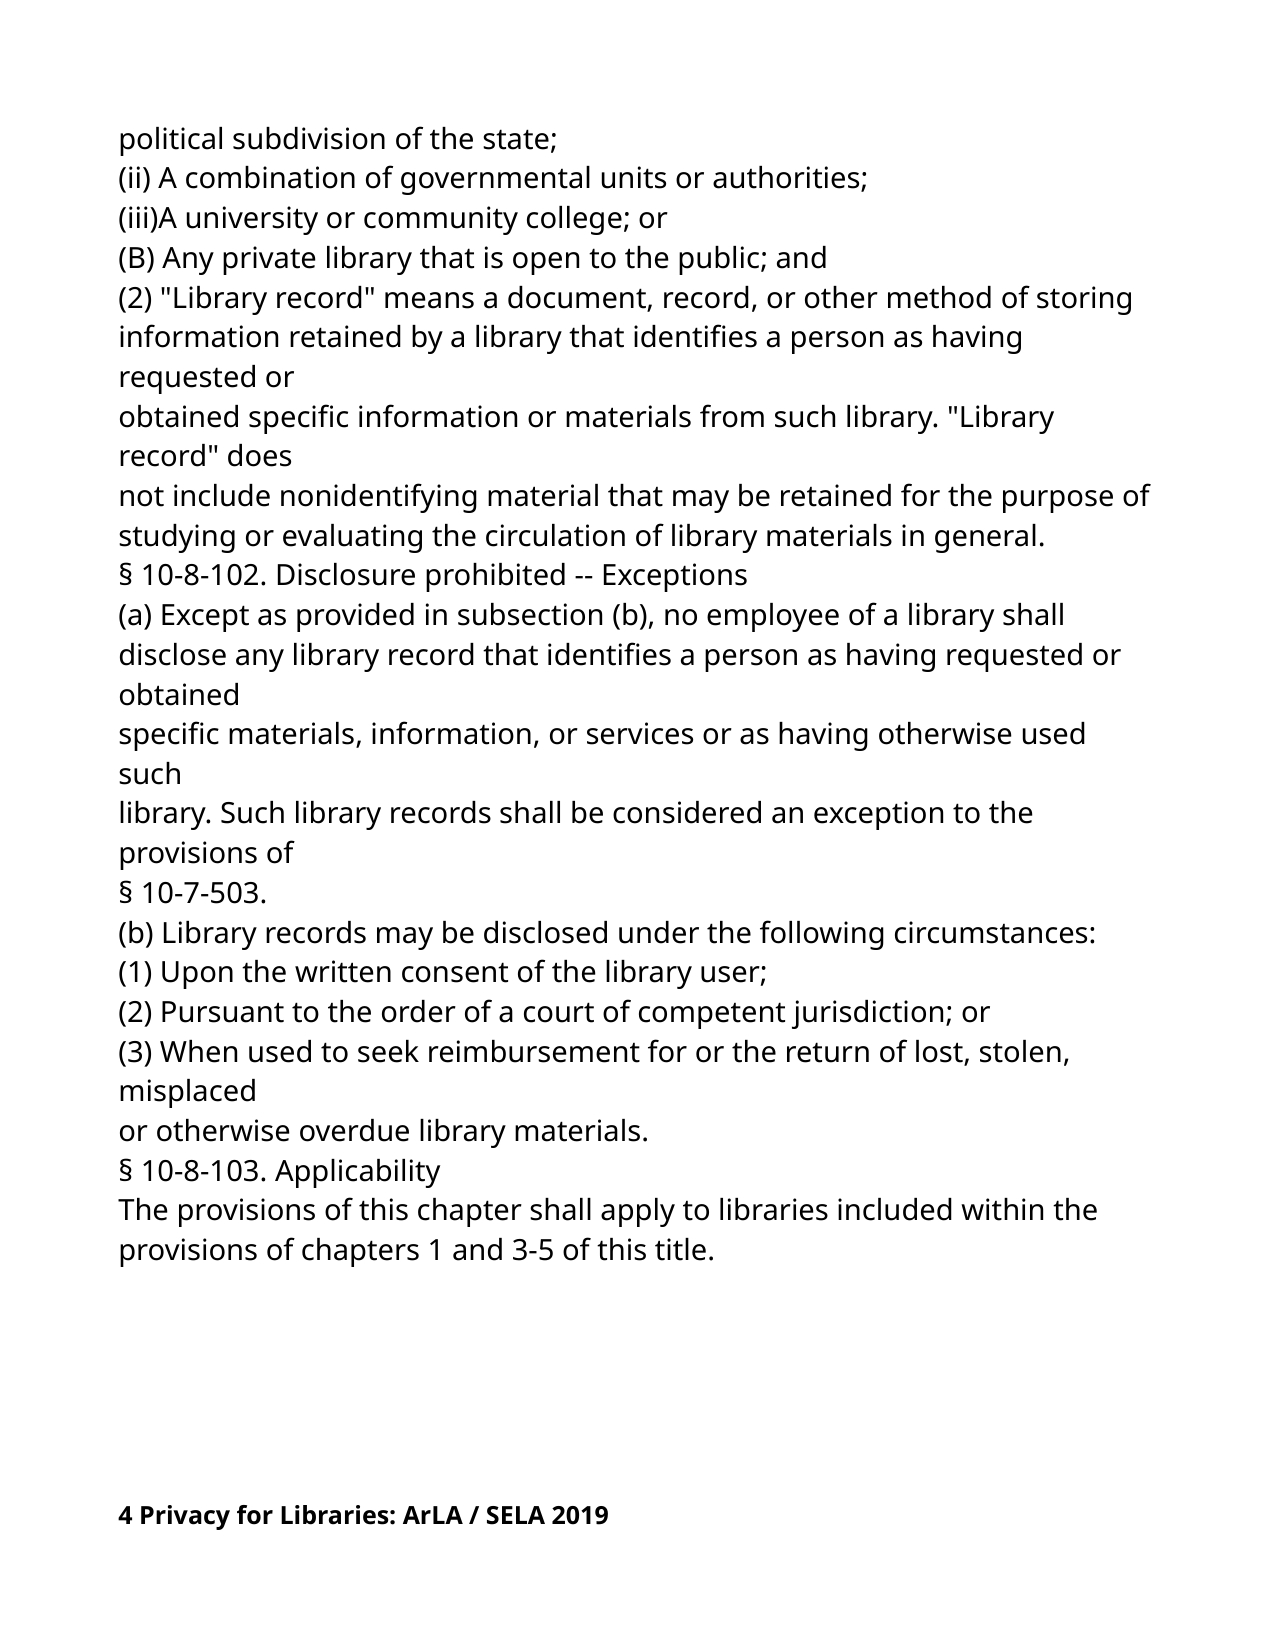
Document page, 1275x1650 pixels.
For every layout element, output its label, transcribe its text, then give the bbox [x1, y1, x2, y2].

text disclose any library record that identifies a person as having requested or obtained [118, 634, 1157, 713]
text (3) When used to seek reimbursement for or the return of lost, stolen, misplaced [118, 1031, 1157, 1110]
text obtained specific information or materials from such library. "Library record" does [118, 396, 1157, 475]
text information retained by a library that identifies a person as having requested or [118, 317, 1157, 396]
text specific materials, information, or services or as having otherwise used such [118, 713, 1157, 793]
text § 10-8-103. Applicability [118, 1150, 1157, 1190]
text § 10-7-503. [118, 872, 1157, 912]
text § 10-8-102. Disclosure prohibited -- Exceptions [118, 555, 1157, 594]
text (a) Except as provided in subsection (b), no employee of a library shall [118, 594, 1157, 634]
text (iii)A university or community college; or [118, 197, 1157, 237]
text studying or evaluating the circulation of library materials in general. [118, 515, 1157, 555]
text or otherwise overdue library materials. [118, 1110, 1157, 1150]
text library. Such library records shall be considered an exception to the provisions of [118, 793, 1157, 872]
text (b) Library records may be disclosed under the following circumstances: [118, 912, 1157, 952]
text (2) Pursuant to the order of a court of competent jurisdiction; or [118, 991, 1157, 1031]
text (ii) A combination of governmental units or authorities; [118, 158, 1157, 197]
text (1) Upon the written consent of the library user; [118, 952, 1157, 991]
text provisions of chapters 1 and 3-5 of this title. [118, 1229, 1157, 1269]
text political subdivision of the state; [118, 118, 1157, 158]
text not include nonidentifying material that may be retained for the purpose of [118, 475, 1157, 515]
text (2) "Library record" means a document, record, or other method of storing [118, 277, 1157, 317]
text (B) Any private library that is open to the public; and [118, 237, 1157, 277]
text The provisions of this chapter shall apply to libraries included within the [118, 1190, 1157, 1229]
